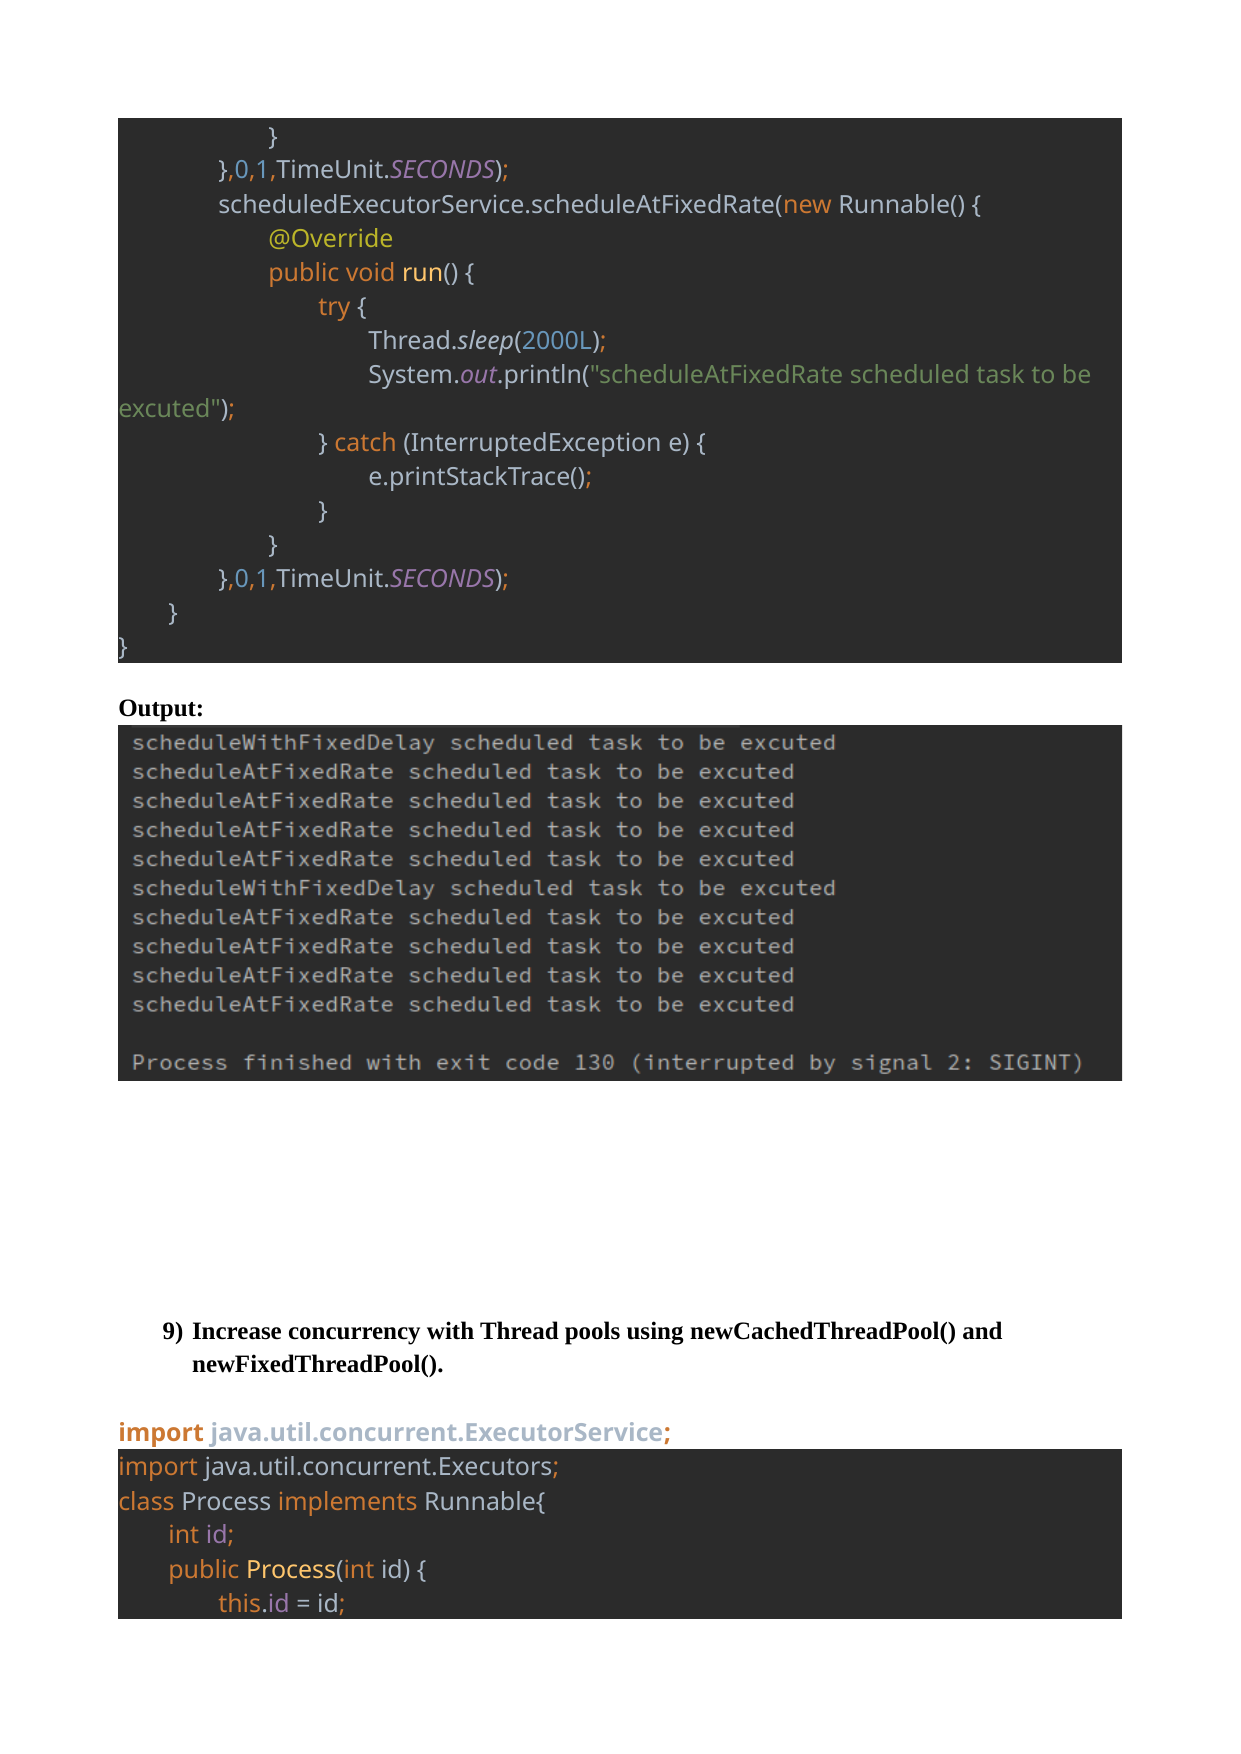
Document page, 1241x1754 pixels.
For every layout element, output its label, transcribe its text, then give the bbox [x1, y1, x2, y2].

text this.id = id; [118, 1585, 1122, 1619]
text scheduledExecutorService.scheduleAtFixedRate(new Runnable() { [118, 186, 1122, 220]
text } [118, 493, 1122, 527]
text System.out.println("scheduleAtFixedRate scheduled task to be excuted"); [118, 357, 1122, 425]
text } catch (InterruptedException e) { [118, 425, 1122, 459]
text } [118, 629, 1122, 663]
text public void run() { [118, 254, 1122, 288]
text Thread.sleep(2000L); [118, 322, 1122, 357]
text },0,1,TimeUnit.SECONDS); [118, 152, 1122, 186]
text int id; [118, 1517, 1122, 1551]
text @Override [118, 220, 1122, 254]
text },0,1,TimeUnit.SECONDS); [118, 561, 1122, 595]
text public Process(int id) { [118, 1551, 1122, 1585]
text import java.util.concurrent.Executors; [118, 1449, 1122, 1483]
text class Process implements Runnable{ [118, 1483, 1122, 1517]
list Increase concurrency with Thread pools using newCachedThreadPool() and newFixedThreadPool(). [162, 1316, 1122, 1378]
picture [118, 725, 1123, 1081]
text import java.util.concurrent.ExecutorService; [118, 1415, 1122, 1449]
text try { [118, 288, 1122, 322]
text } [118, 595, 1122, 629]
text e.printStackTrace(); [118, 459, 1122, 493]
text Output: [118, 693, 1122, 721]
text } [118, 118, 1122, 152]
text } [118, 527, 1122, 561]
